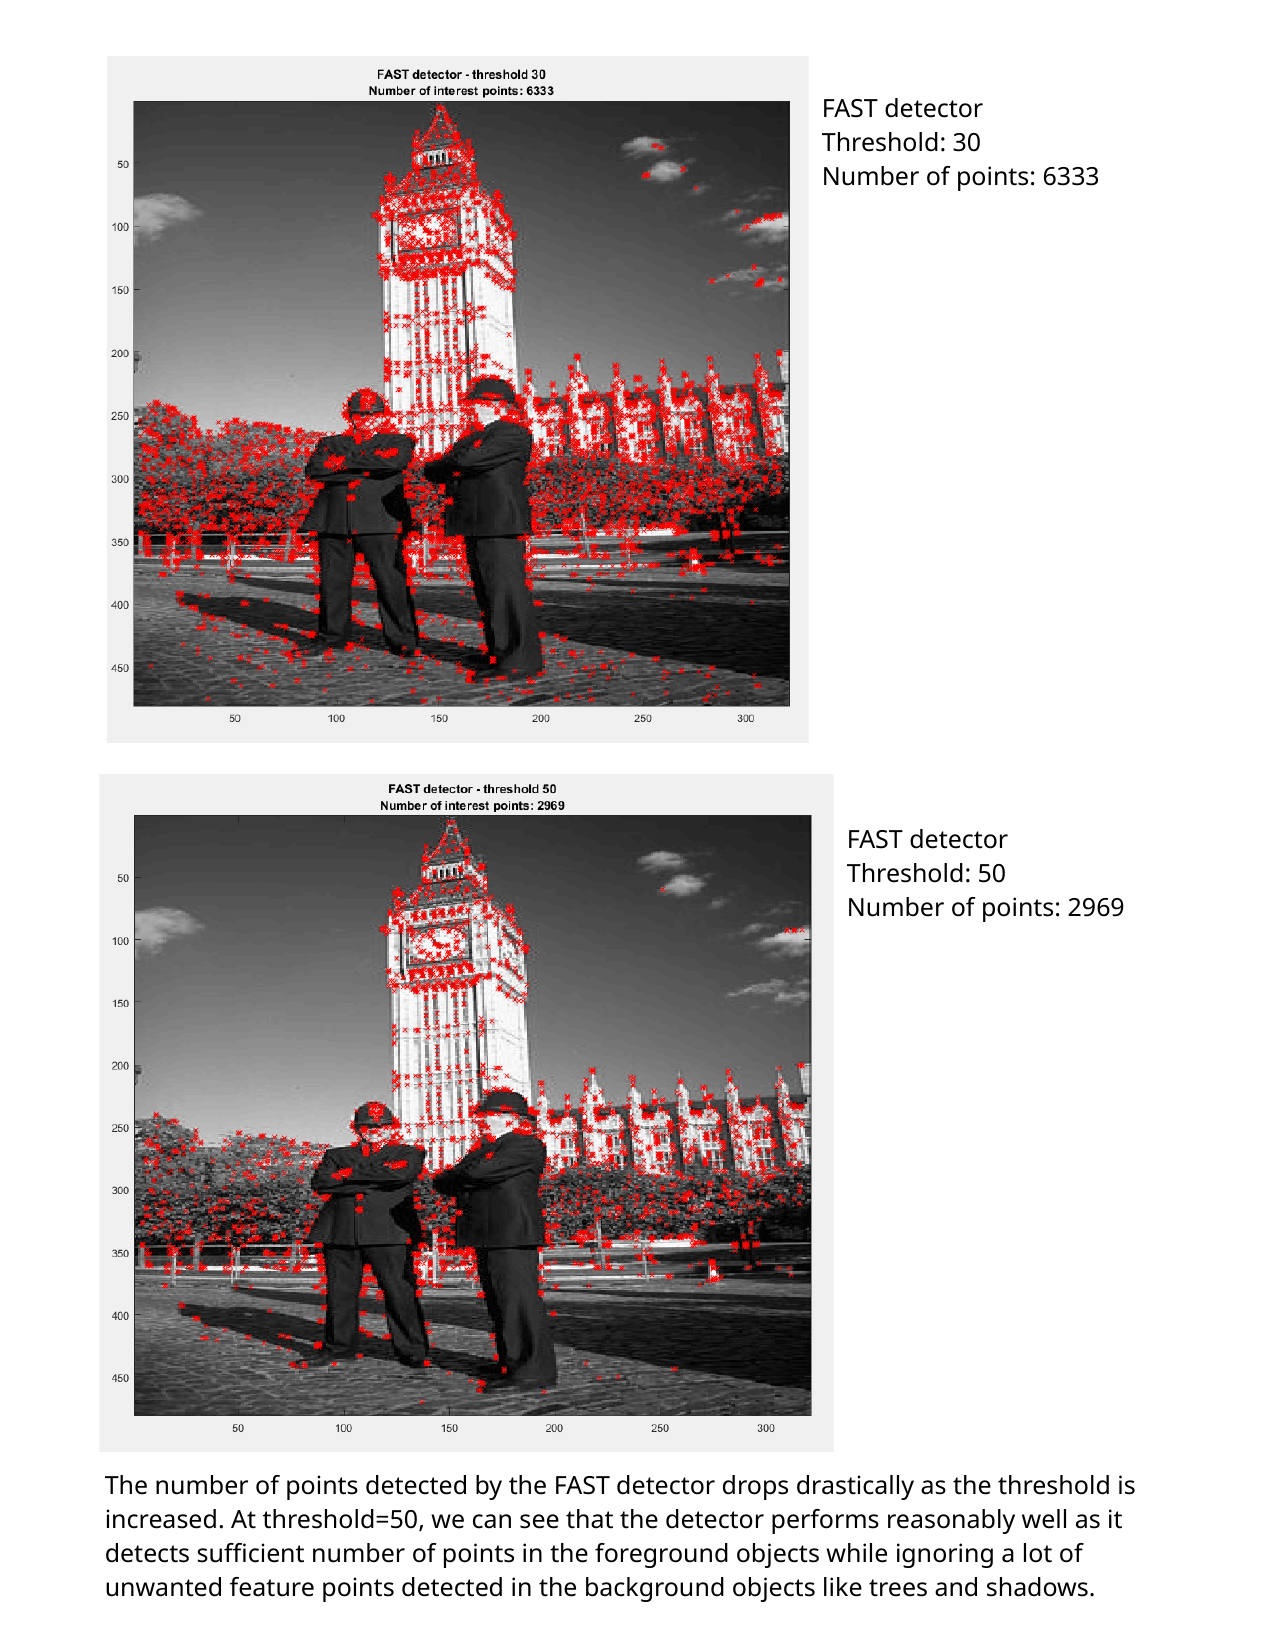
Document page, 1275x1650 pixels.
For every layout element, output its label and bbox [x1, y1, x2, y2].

picture [106, 56, 809, 743]
picture [99, 774, 834, 1452]
